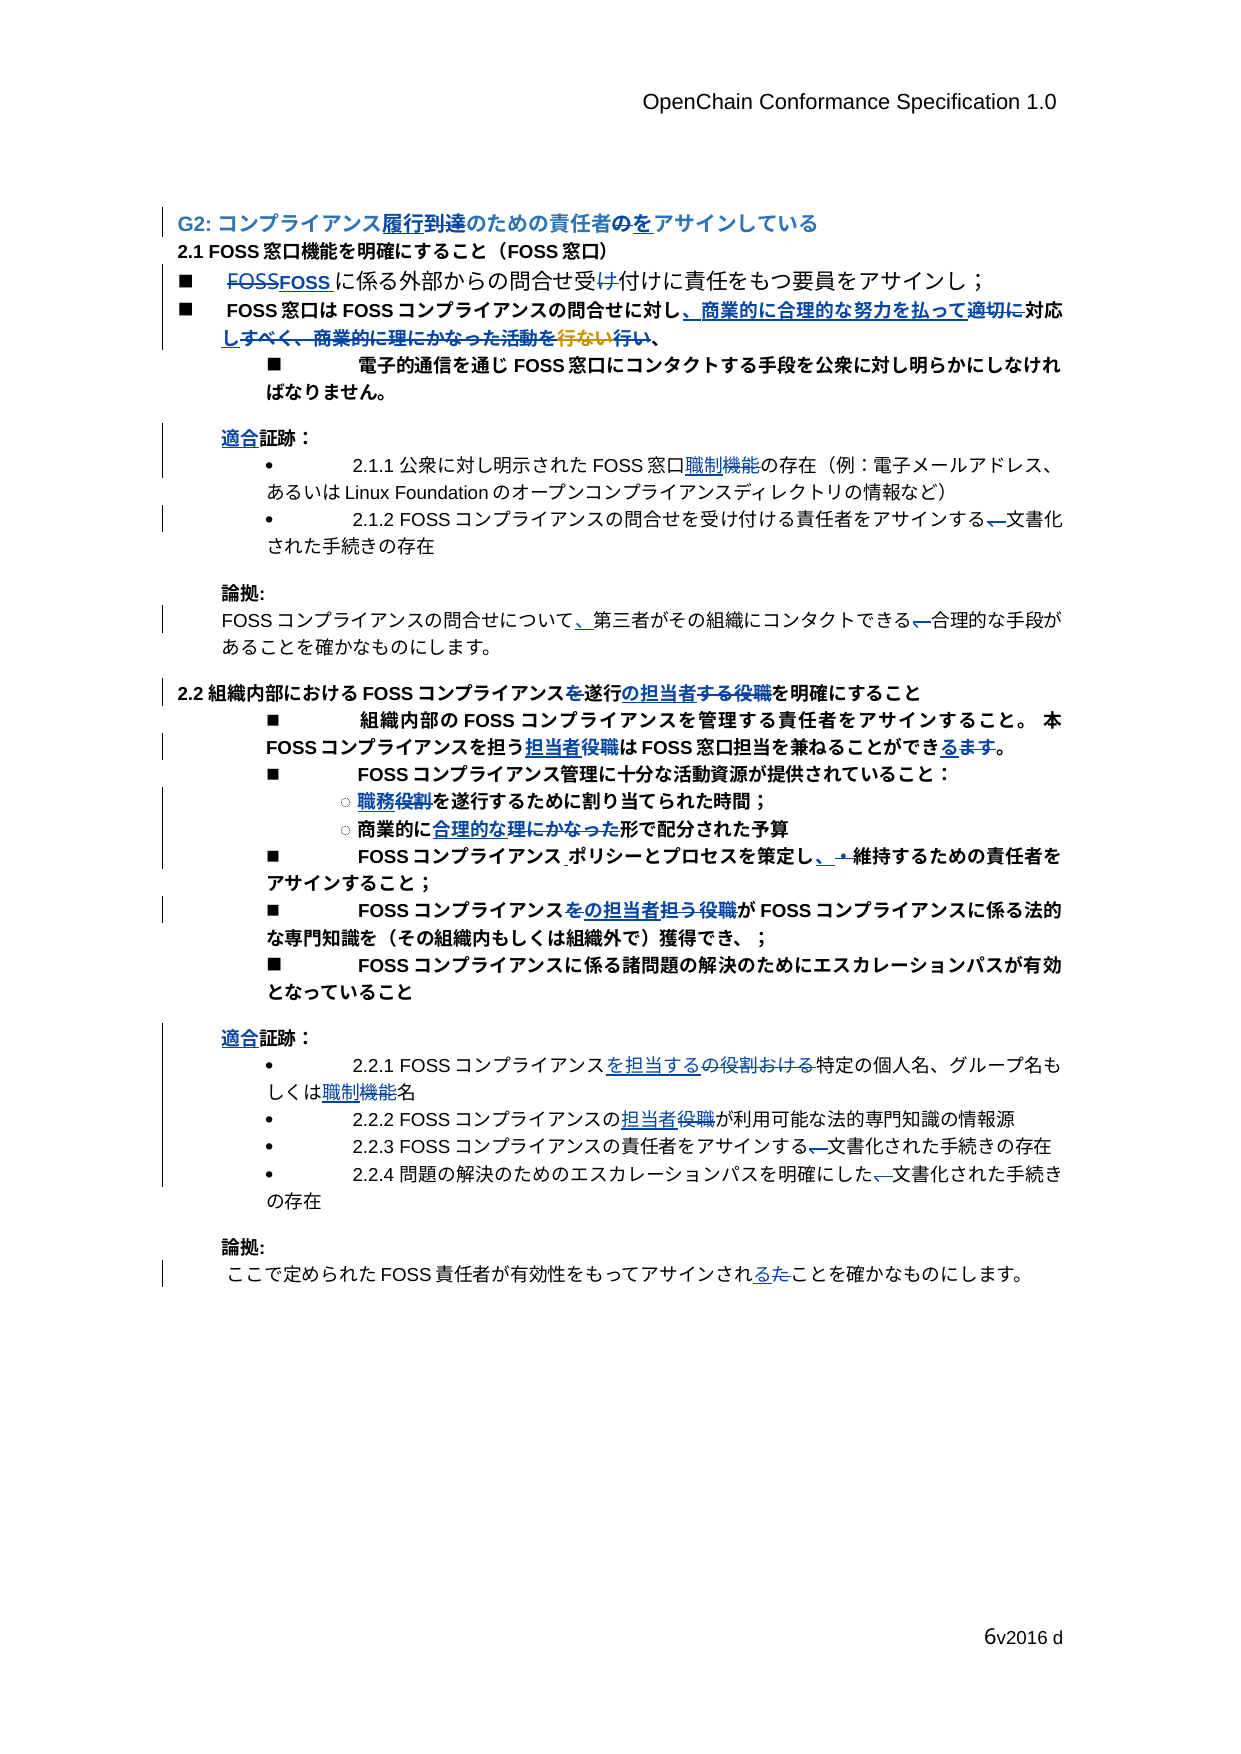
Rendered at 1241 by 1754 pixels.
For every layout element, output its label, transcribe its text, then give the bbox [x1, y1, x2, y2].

list 職務を遂行するために割り当てられた時間； [340, 787, 1063, 814]
text 2.2 組織内部におけるFOSSコンプライアンス遂行の担当者を明確にすること [177, 678, 1063, 706]
list 商業的に合理的な形で配分された予算 [340, 814, 1063, 842]
list 2.2.4 問題の解決のためのエスカレーションパスを明確にした文書化された手続きの存在 [266, 1159, 1063, 1214]
list 2.2.1 FOSSコンプライアンスを担当する特定の個人名、グループ名もしくは職制名 [266, 1051, 1063, 1105]
text 2.1 FOSS窓口機能を明確にすること（FOSS窓口） [177, 237, 1063, 264]
list FOSSコンプライアンスの担当者がFOSSコンプライアンスに係る法的な専門知識を（その組織内もしくは組織外で）獲得でき、； [266, 896, 1063, 950]
list FOSSコンプライアンス管理に十分な活動資源が提供されていること： [266, 760, 1063, 787]
text 適合証跡： [221, 1023, 1063, 1051]
list 電子的通信を通じFOSS窓口にコンタクトする手段を公衆に対し明らかにしなければなりません。 [266, 350, 1063, 405]
text ここで定められたFOSS責任者が有効性をもってアサインされることを確かなものにします。 [221, 1260, 1063, 1287]
list 2.1.1 公衆に対し明示されたFOSS窓口職制の存在（例：電子メールアドレス、あるいはLinux Foundationのオープンコンプライアンスディレクトリの情報など） [266, 451, 1063, 505]
list 組織内部のFOSSコンプライアンスを管理する責任者をアサインすること。 本FOSSコンプライアンスを担う担当者はFOSS窓口担当を兼ねることができる。 [266, 706, 1063, 760]
text 適合証跡： [221, 423, 1063, 451]
list FOSSに係る外部からの問合せ受付けに責任をもつ要員をアサインし； [177, 264, 1063, 296]
list FOSSコンプライアンス ポリシーとプロセスを策定し、維持するための責任者をアサインすること； [266, 842, 1063, 896]
text 論拠: [221, 578, 1063, 605]
list FOSS窓口はFOSSコンプライアンスの問合せに対し、商業的に合理的な努力を払って対応し、 [177, 296, 1063, 350]
list 2.2.3 FOSSコンプライアンスの責任者をアサインする文書化された手続きの存在 [266, 1132, 1063, 1159]
subtitle G2: コンプライアンス履行のための責任者をアサインしている [177, 207, 1063, 237]
list 2.1.2 FOSSコンプライアンスの問合せを受け付ける責任者をアサインする文書化された手続きの存在 [266, 505, 1063, 559]
list 2.2.2 FOSSコンプライアンスの担当者が利用可能な法的専門知識の情報源 [266, 1105, 1063, 1132]
list FOSSコンプライアンスに係る諸問題の解決のためにエスカレーションパスが有効となっていること [266, 950, 1063, 1005]
text FOSSコンプライアンスの問合せについて、第三者がその組織にコンタクトできる合理的な手段があることを確かなものにします。 [221, 605, 1063, 660]
text 論拠: [221, 1232, 1063, 1260]
